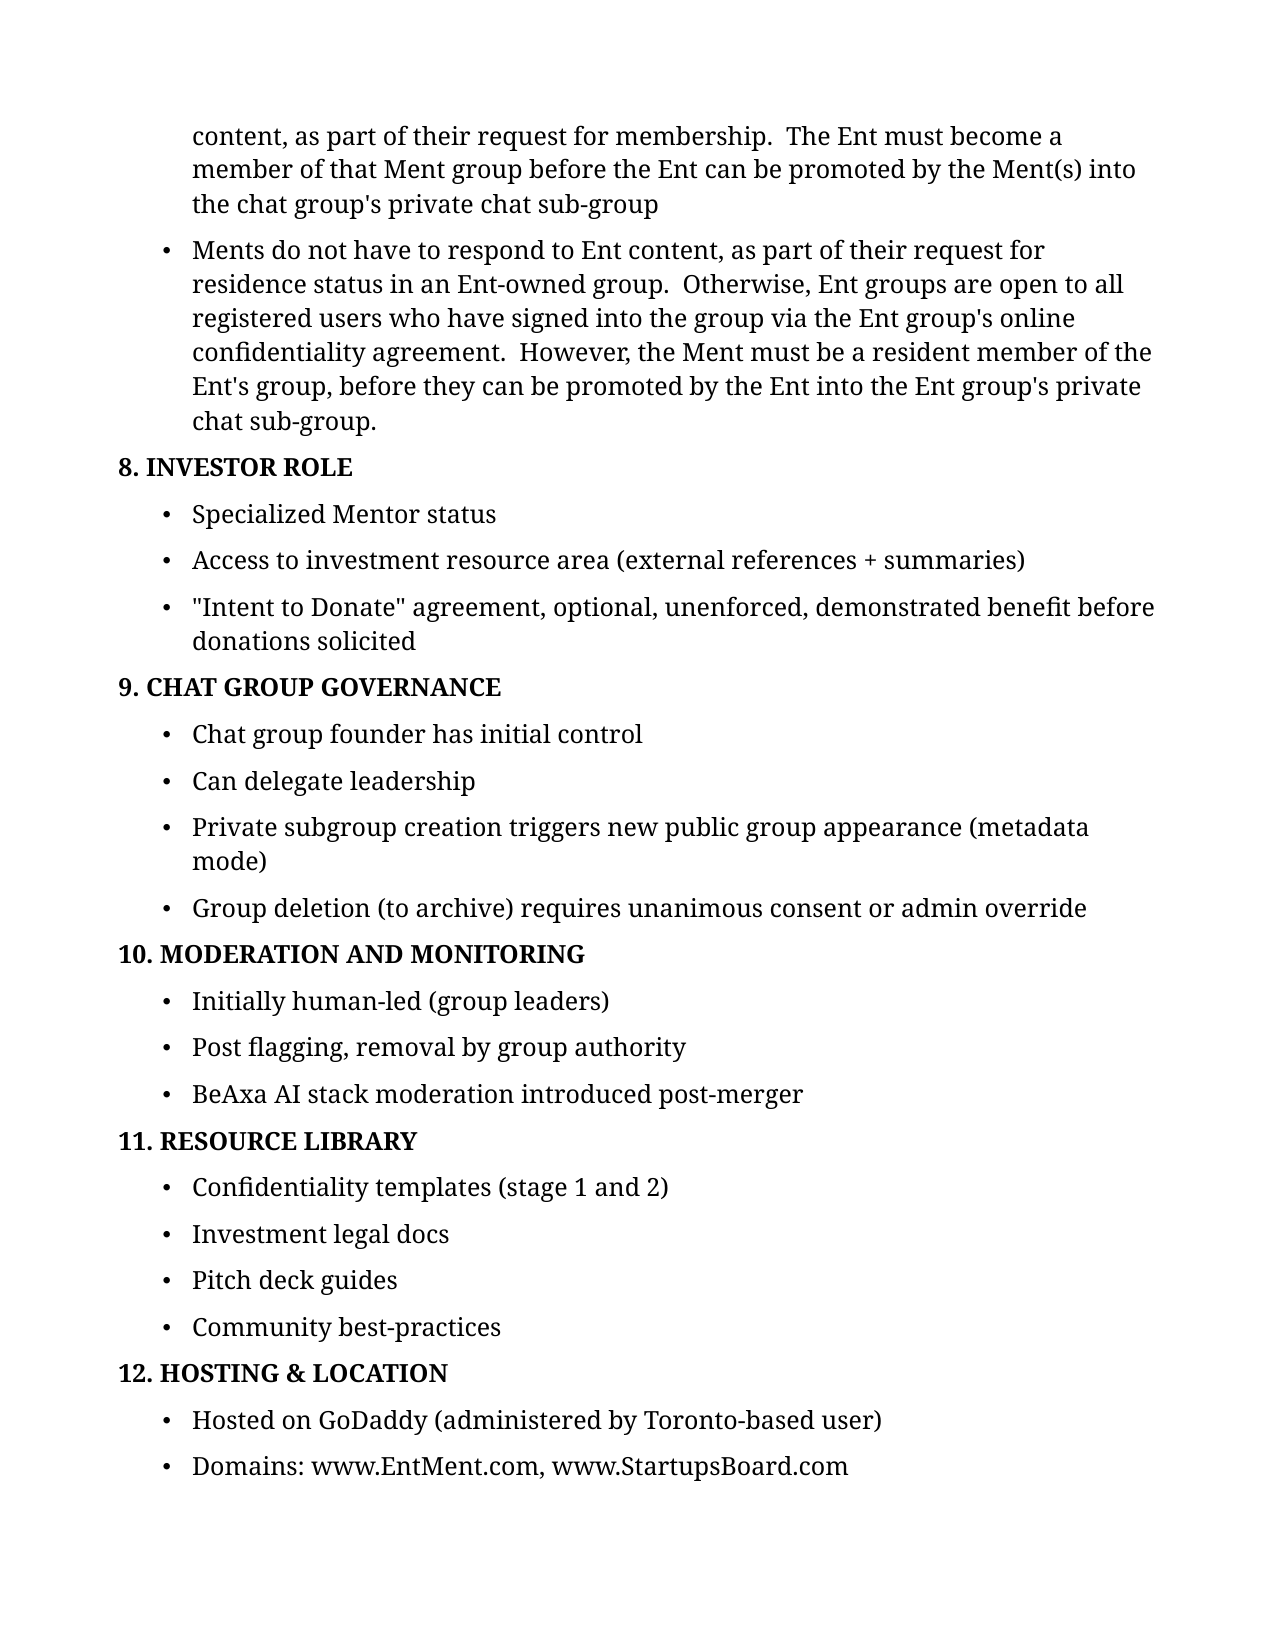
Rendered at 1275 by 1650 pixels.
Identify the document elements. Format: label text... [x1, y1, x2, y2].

list Pitch deck guides [162, 1263, 1157, 1297]
list Investment legal docs [162, 1216, 1157, 1250]
text 10. MODERATION AND MONITORING [118, 937, 1157, 971]
list Initially human-led (group leaders) [162, 983, 1157, 1017]
text 12. HOSTING & LOCATION [118, 1356, 1157, 1390]
list Chat group founder has initial control [162, 717, 1157, 751]
list Community best-practices [162, 1309, 1157, 1343]
list Access to investment resource area (external references + summaries) [162, 543, 1157, 577]
list Hosted on GoDaddy (administered by Toronto-based user) [162, 1402, 1157, 1437]
text 11. RESOURCE LIBRARY [118, 1123, 1157, 1157]
list Domains: www.EntMent.com, www.StartupsBoard.com [162, 1449, 1157, 1483]
text 8. INVESTOR ROLE [118, 450, 1157, 484]
list Can delegate leadership [162, 763, 1157, 797]
list Ments do not have to respond to Ent content, as part of their request for residence status in an Ent-owned group. Otherwise, Ent groups are open to all registered users who have signed into the group via the Ent group's online confidentiality agreement. However, the Ment must be a resident member of the Ent's group, before they can be promoted by the Ent into the Ent group's private chat sub-group. [162, 233, 1157, 437]
list Post flagging, removal by group authority [162, 1030, 1157, 1064]
list Group deletion (to archive) requires unanimous consent or admin override [162, 890, 1157, 924]
text 9. CHAT GROUP GOVERNANCE [118, 670, 1157, 704]
list BeAxa AI stack moderation introduced post-merger [162, 1077, 1157, 1111]
list Specialized Mentor status [162, 496, 1157, 530]
list Private subgroup creation triggers new public group appearance (metadata mode) [162, 810, 1157, 878]
list content, as part of their request for membership. The Ent must become a member of that Ment group before the Ent can be promoted by the Ment(s) into the chat group's private chat sub-group [162, 118, 1157, 220]
list Confidentiality templates (stage 1 and 2) [162, 1170, 1157, 1204]
list "Intent to Donate" agreement, optional, unenforced, demonstrated benefit before donations solicited [162, 589, 1157, 657]
